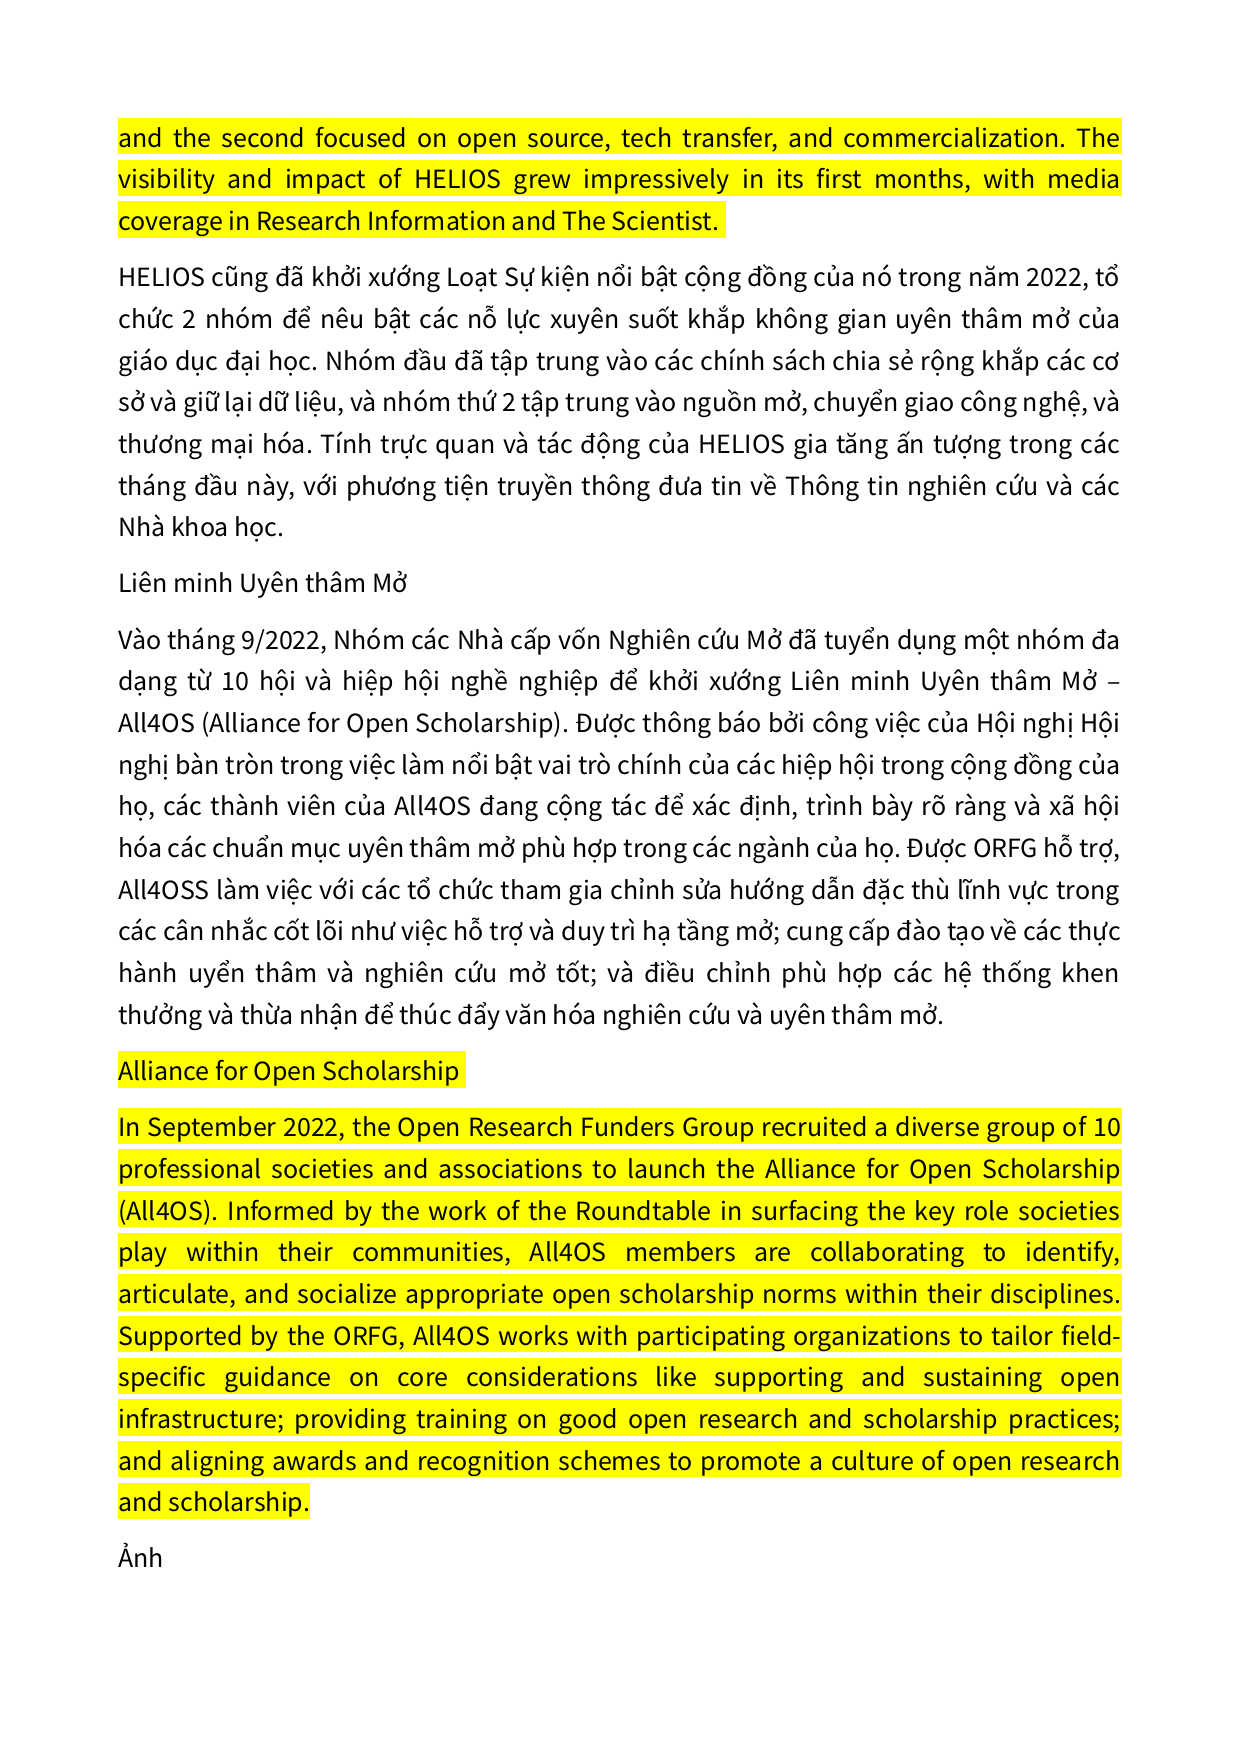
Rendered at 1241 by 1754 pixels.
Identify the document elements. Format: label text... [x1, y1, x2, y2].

text Vào tháng 9/2022, Nhóm các Nhà cấp vốn Nghiên cứu Mở đã tuyển dụng một nhóm đa dạng từ 10 hội và hiệp hội nghề nghiệp để khởi xướng Liên minh Uyên thâm Mở – All4OS (Alliance for Open Scholarship). Được thông báo bởi công việc của Hội nghị Hội nghị bàn tròn trong việc làm nổi bật vai trò chính của các hiệp hội trong cộng đồng của họ, các thành viên của All4OS đang cộng tác để xác định, trình bày rõ ràng và xã hội hóa các chuẩn mục uyên thâm mở phù hợp trong các ngành của họ. Được ORFG hỗ trợ, All4OSS làm việc với các tổ chức tham gia chỉnh sửa hướng dẫn đặc thù lĩnh vực trong các cân nhắc cốt lõi như việc hỗ trợ và duy trì hạ tầng mở; cung cấp đào tạo về các thực hành uyển thâm và nghiên cứu mở tốt; và điều chỉnh phù hợp các hệ thống khen thưởng và thừa nhận để thúc đẩy văn hóa nghiên cứu và uyên thâm mở. [118, 620, 1122, 1031]
text In September 2022, the Open Research Funders Group recruited a diverse group of 10 professional societies and associations to launch the Alliance for Open Scholarship (All4OS). Informed by the work of the Roundtable in surfacing the key role societies play within their communities, All4OS members are collaborating to identify, articulate, and socialize appropriate open scholarship norms within their disciplines. Supported by the ORFG, All4OS works with participating organizations to tailor field-specific guidance on core considerations like supporting and sustaining open infrastructure; providing training on good open research and scholarship practices; and aligning awards and recognition schemes to promote a culture of open research and scholarship. [118, 1108, 1122, 1519]
text HELIOS cũng đã khởi xướng Loạt Sự kiện nổi bật cộng đồng của nó trong năm 2022, tổ chức 2 nhóm để nêu bật các nỗ lực xuyên suốt khắp không gian uyên thâm mở của giáo dục đại học. Nhóm đầu đã tập trung vào các chính sách chia sẻ rộng khắp các cơ sở và giữ lại dữ liệu, và nhóm thứ 2 tập trung vào nguồn mở, chuyển giao công nghệ, và thương mại hóa. Tính trực quan và tác động của HELIOS gia tăng ấn tượng trong các tháng đầu này, với phương tiện truyền thông đưa tin về Thông tin nghiên cứu và các Nhà khoa học. [118, 258, 1122, 544]
text Liên minh Uyên thâm Mở [118, 564, 1122, 600]
text Ảnh [118, 1539, 1122, 1575]
text and the second focused on open source, tech transfer, and commercialization. The visibility and impact of HELIOS grew impressively in its first months, with media coverage in Research Information and The Scientist. [118, 118, 1122, 238]
text Alliance for Open Scholarship [118, 1051, 1122, 1088]
